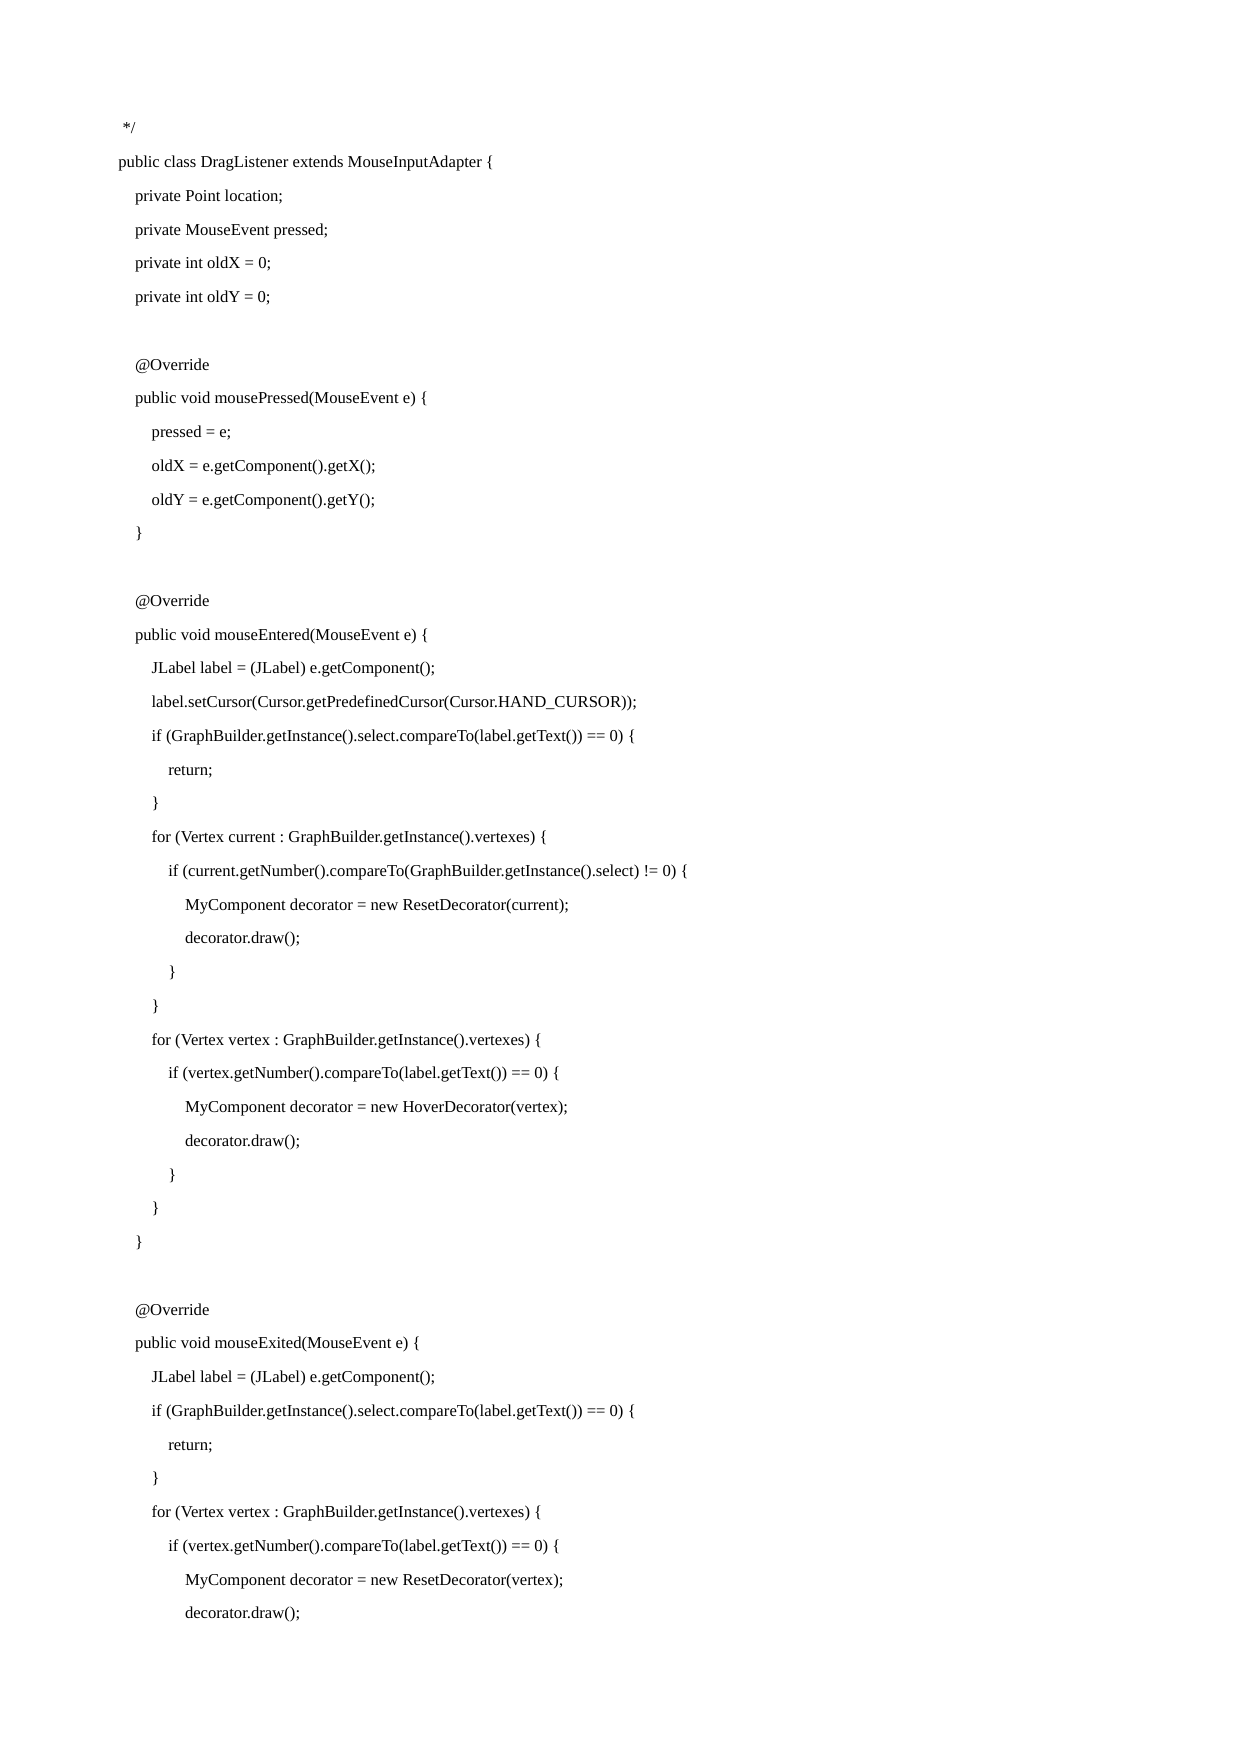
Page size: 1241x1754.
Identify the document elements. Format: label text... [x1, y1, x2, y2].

text } [118, 1232, 1152, 1251]
text MyComponent decorator = new HoverDecorator(vertex); [118, 1097, 1152, 1116]
text if (vertex.getNumber().compareTo(label.getText()) == 0) { [118, 1536, 1152, 1555]
text @Override [118, 591, 1152, 610]
text for (Vertex vertex : GraphBuilder.getInstance().vertexes) { [118, 1502, 1152, 1521]
text oldX = e.getComponent().getX(); [118, 456, 1152, 475]
text decorator.draw(); [118, 1131, 1152, 1150]
text private MouseEvent pressed; [118, 219, 1152, 238]
text MyComponent decorator = new ResetDecorator(current); [118, 894, 1152, 913]
text label.setCursor(Cursor.getPredefinedCursor(Cursor.HAND_CURSOR)); [118, 692, 1152, 711]
text public void mouseEntered(MouseEvent e) { [118, 624, 1152, 643]
text } [118, 793, 1152, 812]
text } [118, 996, 1152, 1015]
text for (Vertex vertex : GraphBuilder.getInstance().vertexes) { [118, 1029, 1152, 1048]
text if (current.getNumber().compareTo(GraphBuilder.getInstance().select) != 0) { [118, 861, 1152, 880]
text decorator.draw(); [118, 1603, 1152, 1622]
text @Override [118, 354, 1152, 373]
text return; [118, 759, 1152, 778]
text } [118, 962, 1152, 981]
text } [118, 1198, 1152, 1217]
text JLabel label = (JLabel) e.getComponent(); [118, 1367, 1152, 1386]
text } [118, 1468, 1152, 1487]
text pressed = e; [118, 422, 1152, 441]
text private Point location; [118, 186, 1152, 205]
text @Override [118, 1299, 1152, 1318]
text public void mouseExited(MouseEvent e) { [118, 1333, 1152, 1352]
text } [118, 523, 1152, 542]
text if (GraphBuilder.getInstance().select.compareTo(label.getText()) == 0) { [118, 726, 1152, 745]
text decorator.draw(); [118, 928, 1152, 947]
text } [118, 1164, 1152, 1183]
text MyComponent decorator = new ResetDecorator(vertex); [118, 1569, 1152, 1588]
text oldY = e.getComponent().getY(); [118, 489, 1152, 508]
text return; [118, 1434, 1152, 1453]
text public void mousePressed(MouseEvent e) { [118, 388, 1152, 407]
text private int oldX = 0; [118, 253, 1152, 272]
text */ [118, 118, 1152, 137]
text for (Vertex current : GraphBuilder.getInstance().vertexes) { [118, 827, 1152, 846]
text if (GraphBuilder.getInstance().select.compareTo(label.getText()) == 0) { [118, 1401, 1152, 1420]
text private int oldY = 0; [118, 287, 1152, 306]
text public class DragListener extends MouseInputAdapter { [118, 152, 1152, 171]
text JLabel label = (JLabel) e.getComponent(); [118, 658, 1152, 677]
text if (vertex.getNumber().compareTo(label.getText()) == 0) { [118, 1063, 1152, 1082]
